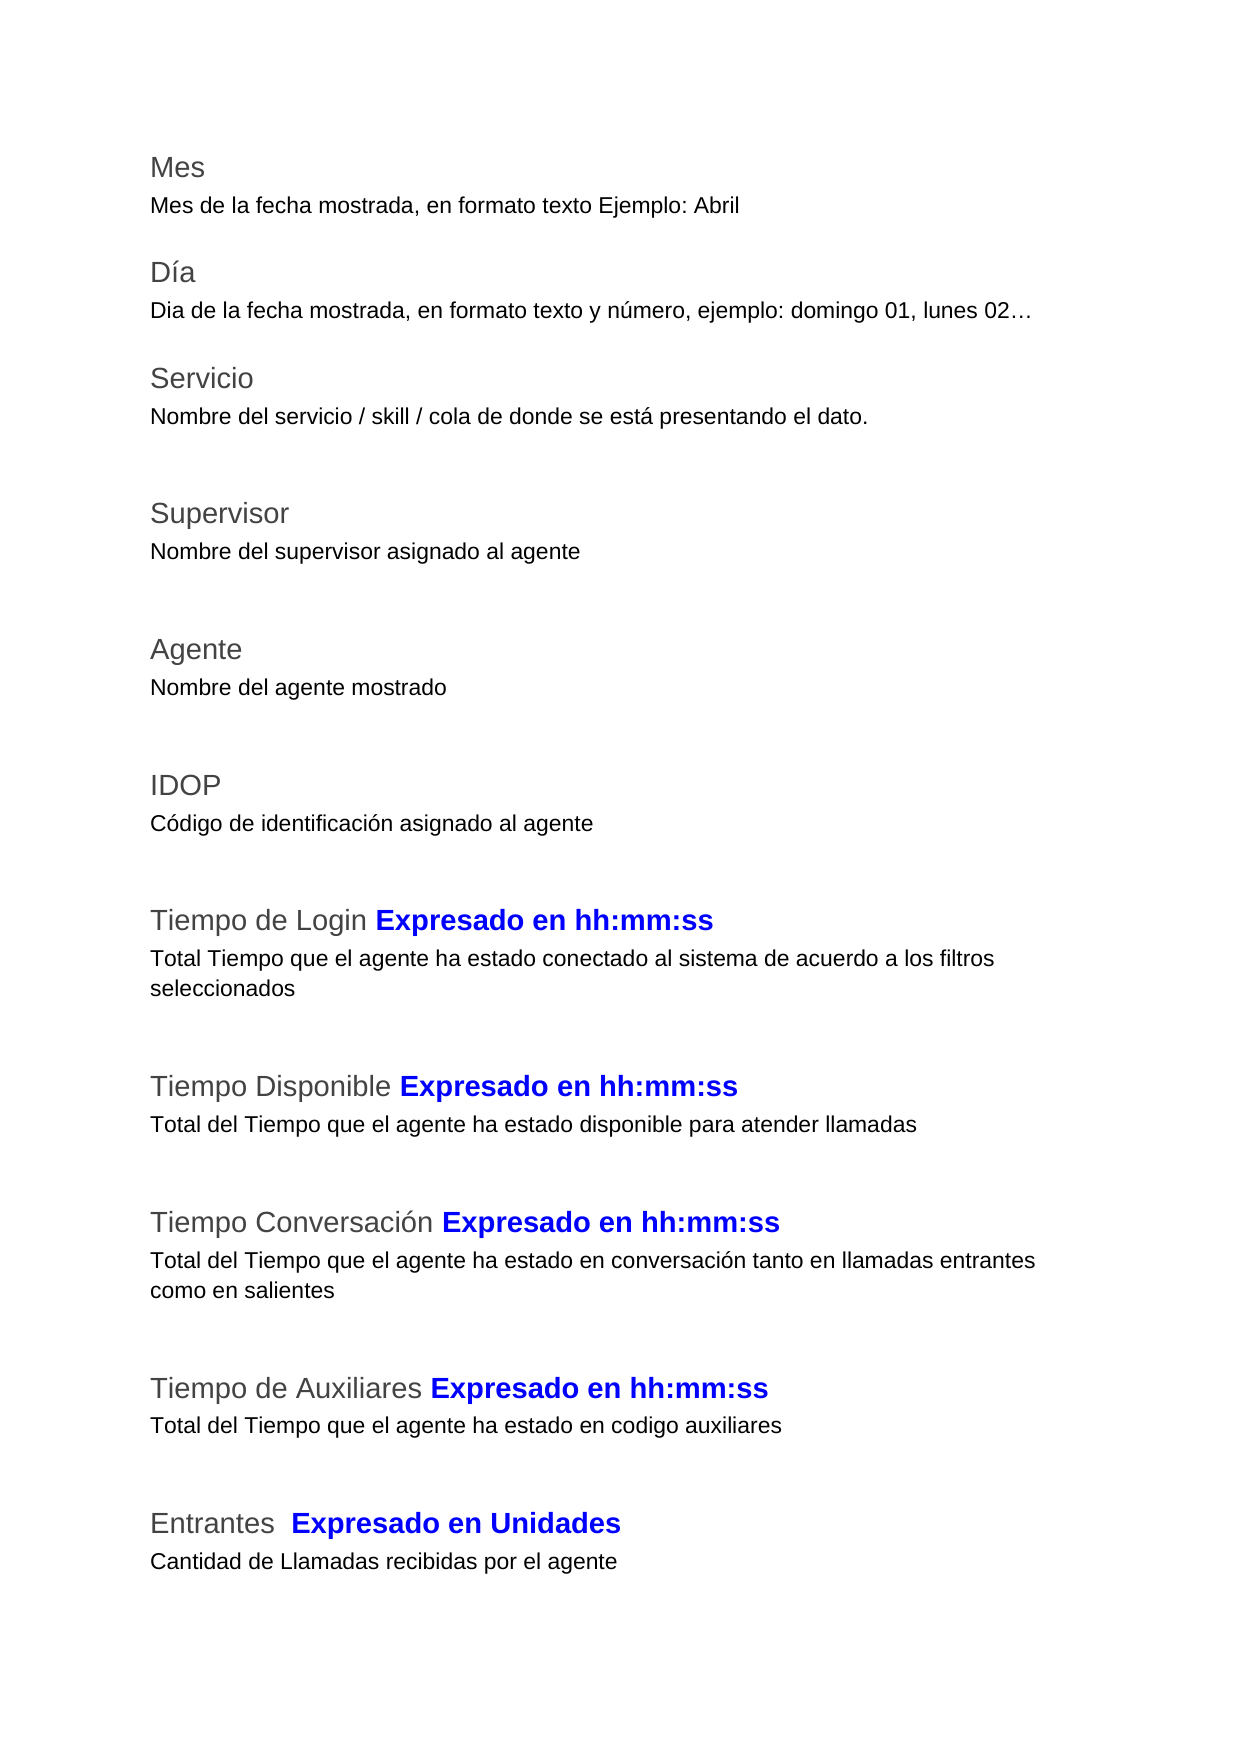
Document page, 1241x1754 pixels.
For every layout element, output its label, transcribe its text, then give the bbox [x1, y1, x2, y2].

subtitle Entrantes Expresado en Unidades [150, 1506, 1090, 1540]
text Total Tiempo que el agente ha estado conectado al sistema de acuerdo a los filtros seleccionados [150, 945, 1090, 1002]
subtitle Tiempo de Login Expresado en hh:mm:ss [150, 903, 1090, 937]
text Cantidad de Llamadas recibidas por el agente [150, 1548, 1090, 1574]
text Código de identificación asignado al agente [150, 809, 1090, 836]
subtitle Tiempo Disponible Expresado en hh:mm:ss [150, 1069, 1090, 1103]
subtitle Tiempo de Auxiliares Expresado en hh:mm:ss [150, 1371, 1090, 1404]
subtitle Mes [150, 150, 1090, 183]
text Nombre del supervisor asignado al agente [150, 538, 1090, 565]
subtitle Día [150, 255, 1090, 289]
subtitle Supervisor [150, 496, 1090, 530]
subtitle Agente [150, 632, 1090, 666]
subtitle IDOP [150, 768, 1090, 801]
subtitle Servicio [150, 361, 1090, 394]
text Mes de la fecha mostrada, en formato texto Ejemplo: Abril [150, 192, 1090, 218]
text Total del Tiempo que el agente ha estado en conversación tanto en llamadas entrantes como en salientes [150, 1247, 1090, 1303]
text Dia de la fecha mostrada, en formato texto y número, ejemplo: domingo 01, lunes 02… [150, 297, 1090, 324]
text Total del Tiempo que el agente ha estado en codigo auxiliares [150, 1412, 1090, 1439]
text Nombre del servicio / skill / cola de donde se está presentando el dato. [150, 403, 1090, 429]
text Total del Tiempo que el agente ha estado disponible para atender llamadas [150, 1111, 1090, 1137]
text Nombre del agente mostrado [150, 674, 1090, 700]
subtitle Tiempo Conversación Expresado en hh:mm:ss [150, 1205, 1090, 1238]
